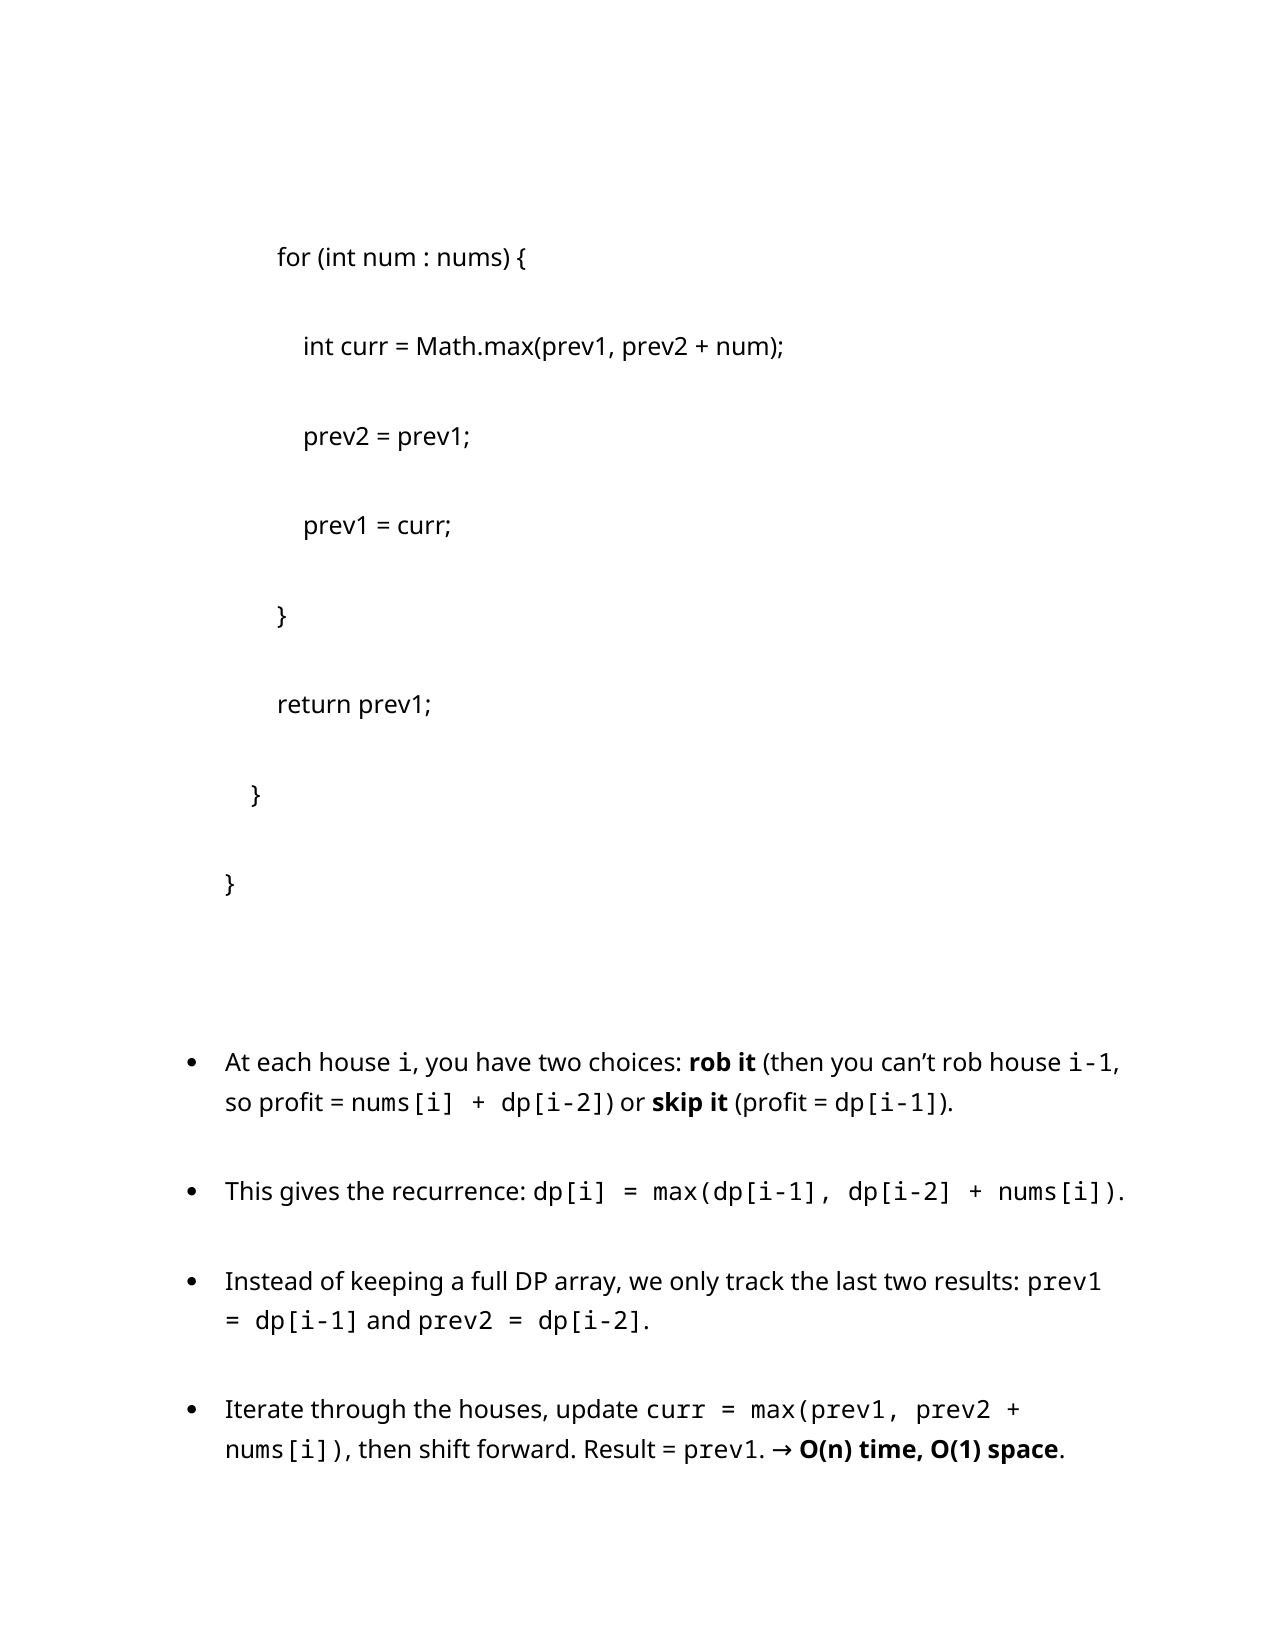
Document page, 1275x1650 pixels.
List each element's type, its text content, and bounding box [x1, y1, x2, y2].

list This gives the recurrence: dp[i] = max(dp[i-1], dp[i-2] + nums[i]). [187, 1174, 1125, 1208]
list } [225, 866, 1125, 900]
list Instead of keeping a full DP array, we only track the last two results: prev1 = dp[i-1] and prev2 = dp[i-2]. [187, 1263, 1125, 1337]
list prev2 = prev1; [225, 418, 1125, 452]
list At each house i, you have two choices: rob it (then you can’t rob house i-1, so profit = nums[i] + dp[i-2]) or skip it (profit = dp[i-1]). [187, 1045, 1125, 1118]
list prev1 = curr; [225, 508, 1125, 542]
list Iterate through the houses, update curr = max(prev1, prev2 + nums[i]), then shift forward. Result = prev1. → O(n) time, O(1) space. [187, 1392, 1125, 1466]
list } [225, 597, 1125, 631]
list int curr = Math.max(prev1, prev2 + num); [225, 329, 1125, 363]
list for (int num : nums) { [225, 239, 1125, 273]
list } [225, 776, 1125, 810]
list return prev1; [225, 687, 1125, 721]
